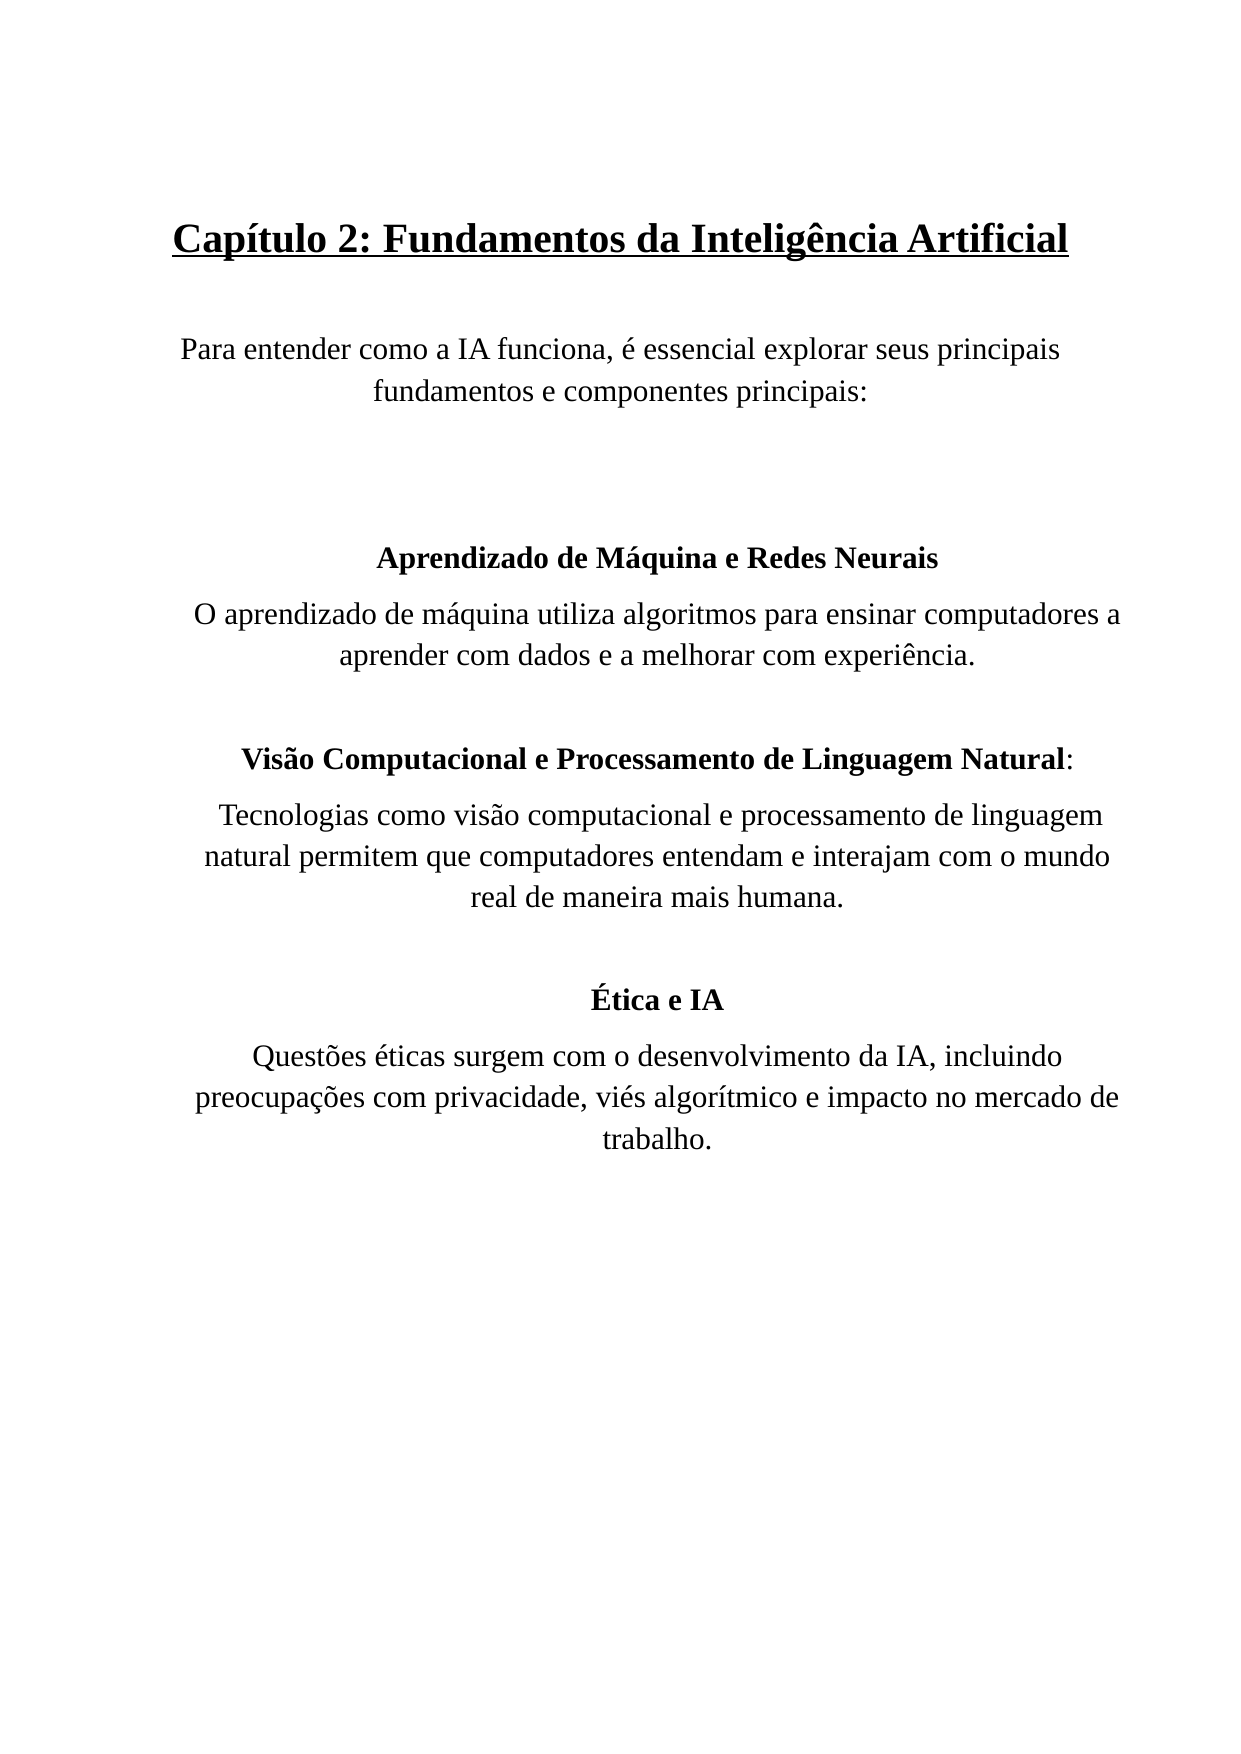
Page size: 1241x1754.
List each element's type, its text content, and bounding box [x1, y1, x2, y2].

list Questões éticas surgem com o desenvolvimento da IA, incluindo preocupações com privacidade, viés algorítmico e impacto no mercado de trabalho. [162, 1037, 1123, 1156]
list Ética e IA [162, 982, 1123, 1018]
list Visão Computacional e Processamento de Linguagem Natural: [162, 740, 1123, 776]
text Capítulo 2: Fundamentos da Inteligência Artificial [118, 213, 1123, 261]
list O aprendizado de máquina utiliza algoritmos para ensinar computadores a aprender com dados e a melhorar com experiência. [162, 595, 1123, 672]
list Tecnologias como visão computacional e processamento de linguagem natural permitem que computadores entendam e interajam com o mundo real de maneira mais humana. [162, 796, 1123, 914]
list Aprendizado de Máquina e Redes Neurais [162, 539, 1123, 575]
text Para entender como a IA funciona, é essencial explorar seus principais fundamentos e componentes principais: [118, 331, 1123, 408]
